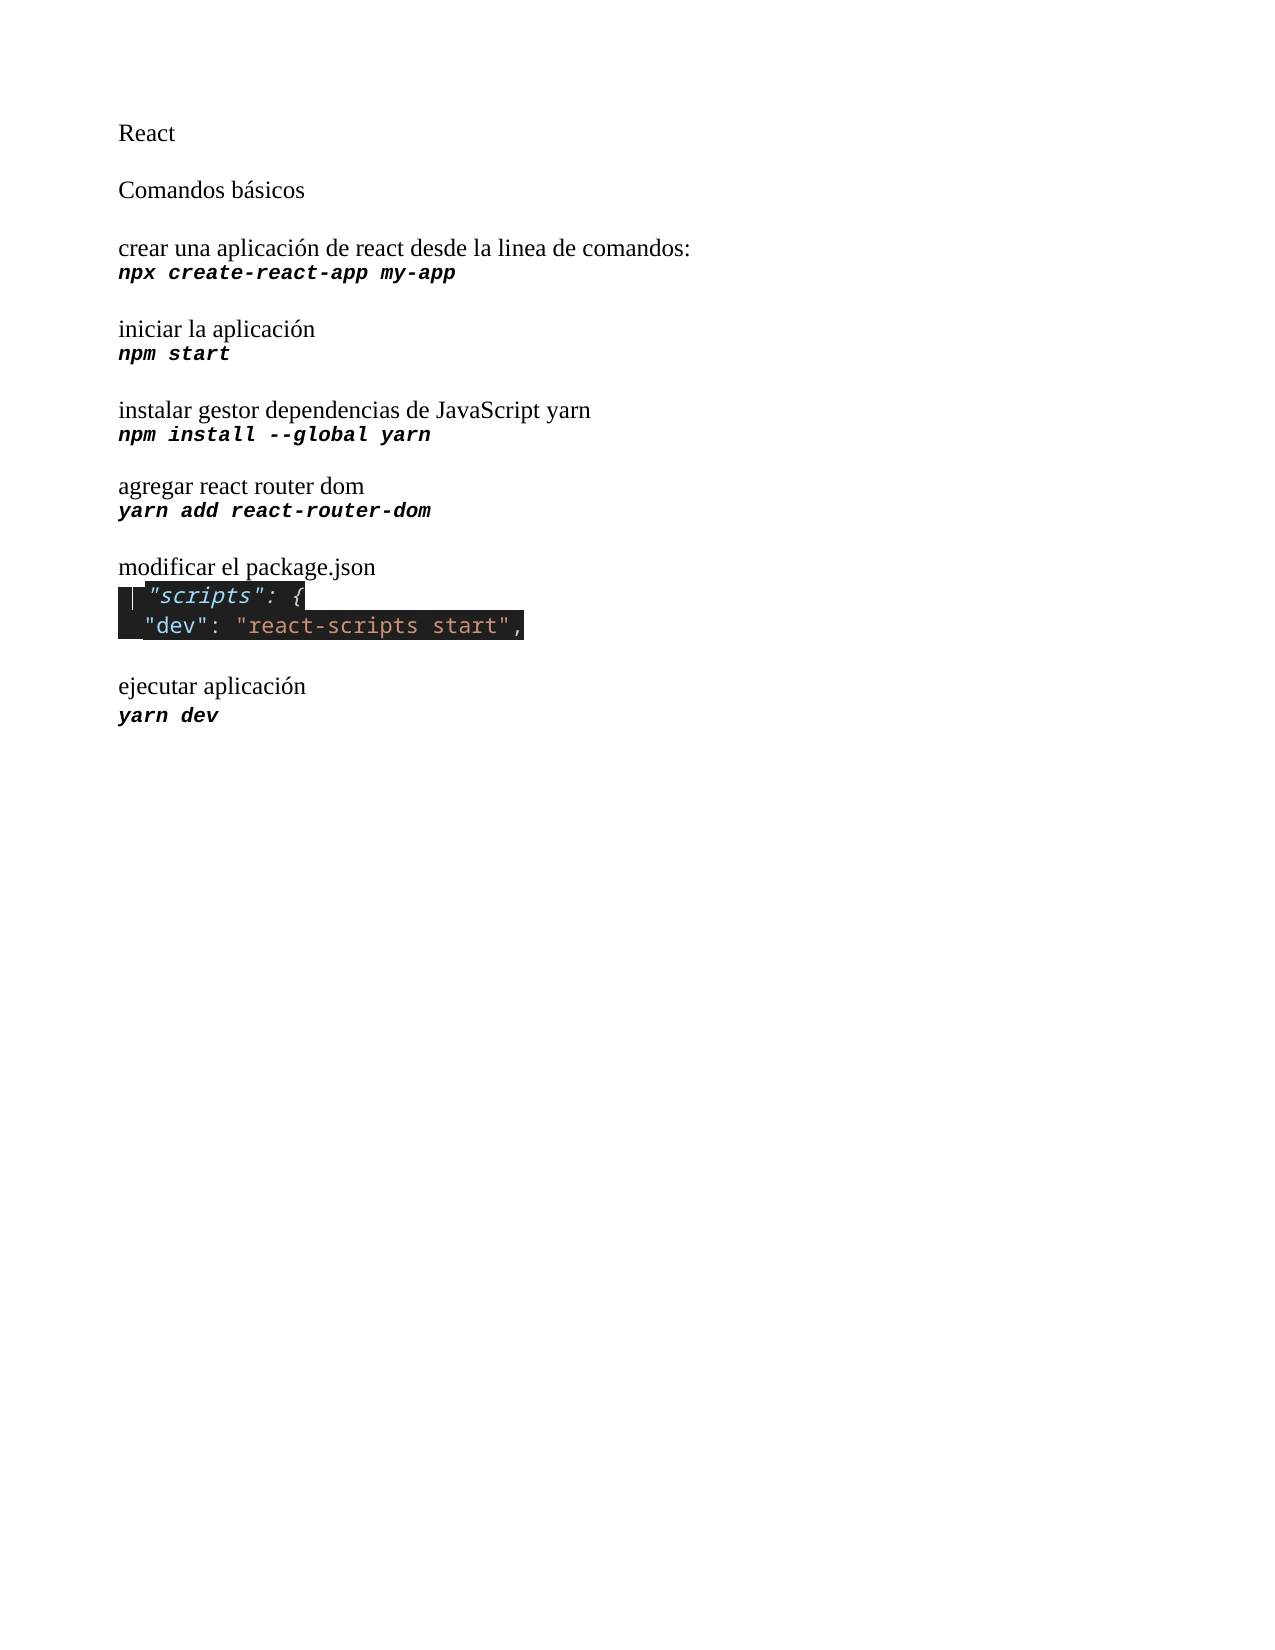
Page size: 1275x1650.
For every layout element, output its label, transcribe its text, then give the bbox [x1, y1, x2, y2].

text "scripts": { [118, 581, 1157, 610]
text instalar gestor dependencias de JavaScript yarn [118, 395, 1157, 424]
text npx create-react-app my-app [118, 262, 1157, 286]
text iniciar la aplicación [118, 314, 1157, 343]
text npm start [118, 343, 1157, 366]
text ejecutar aplicación [118, 670, 1157, 699]
text Comandos básicos [118, 176, 1157, 204]
text yarn dev [118, 699, 1157, 729]
text npm install --global yarn [118, 424, 1157, 447]
text modificar el package.json [118, 552, 1157, 581]
text crear una aplicación de react desde la linea de comandos: [118, 233, 1157, 262]
text yarn add react-router-dom [118, 500, 1157, 523]
text React [118, 118, 1157, 147]
text "dev": "react-scripts start", [118, 610, 1157, 640]
text agregar react router dom [118, 471, 1157, 500]
